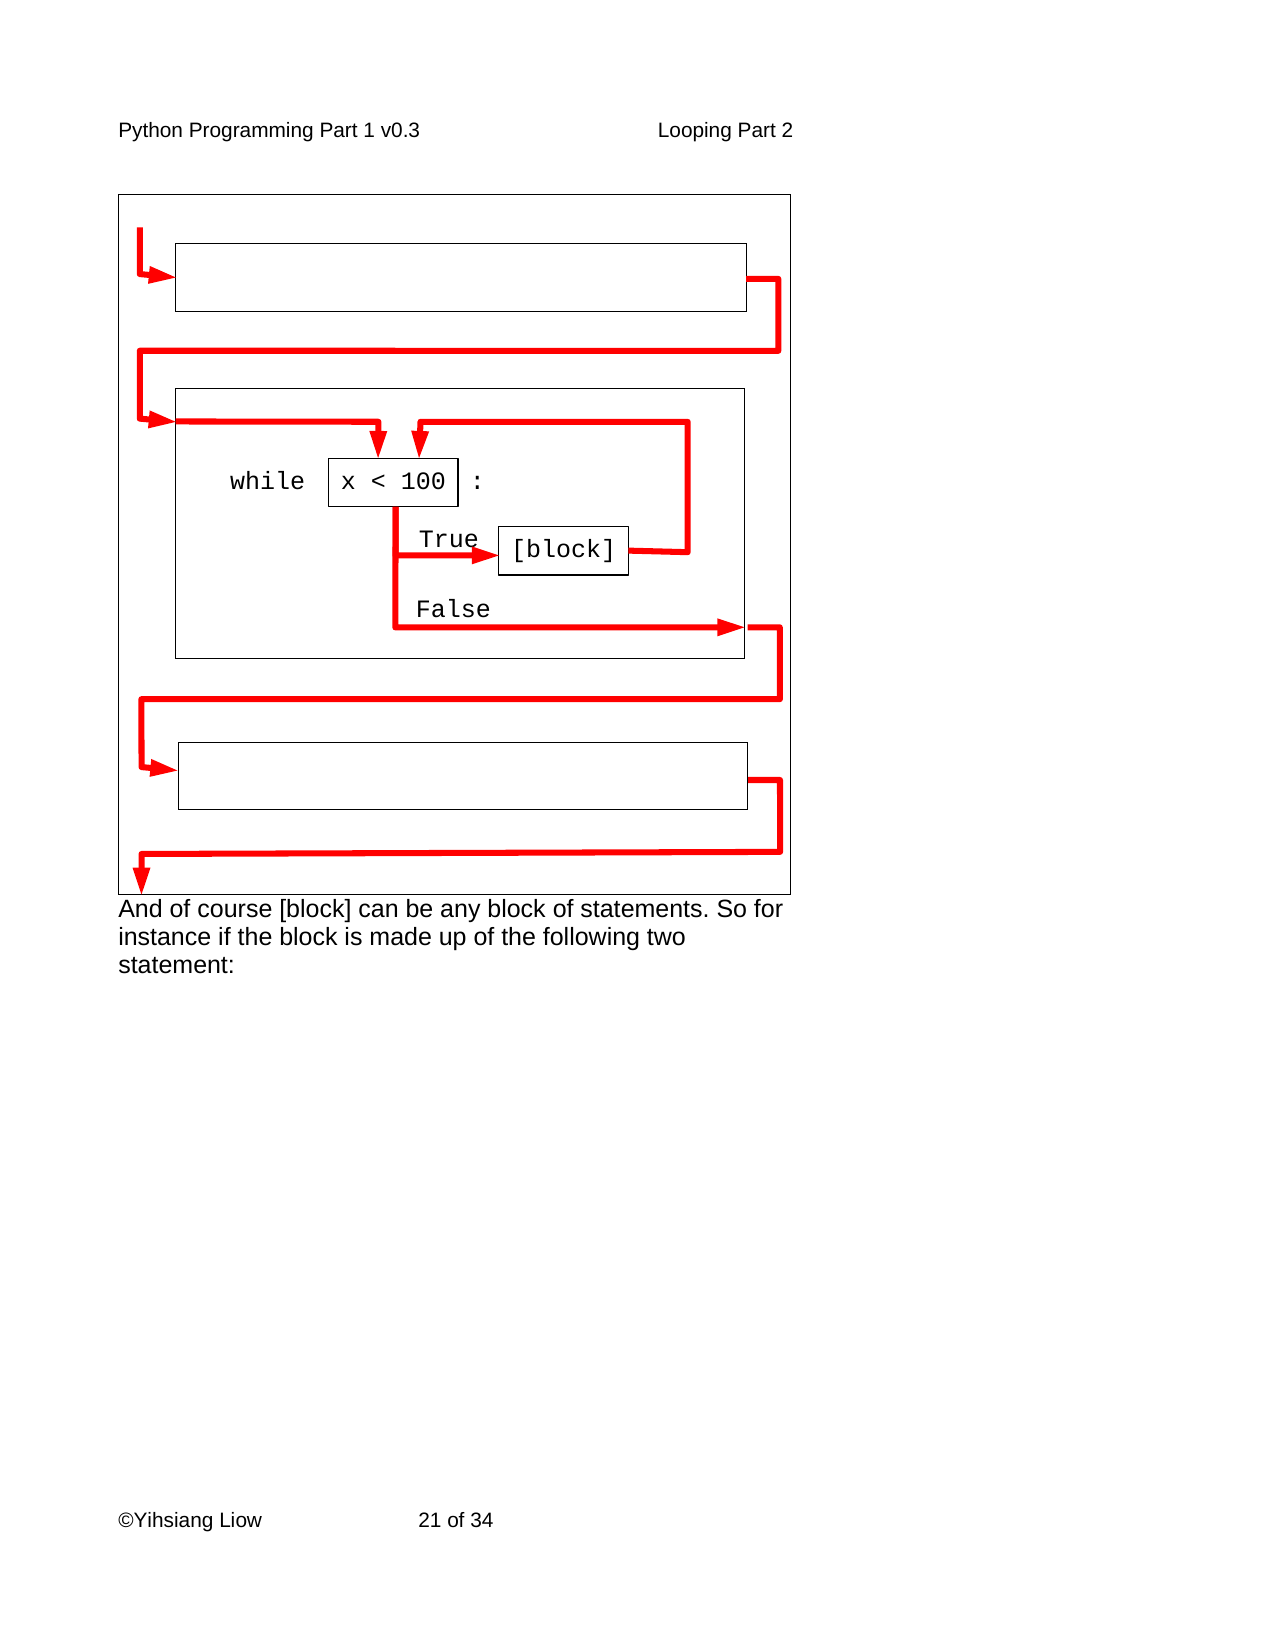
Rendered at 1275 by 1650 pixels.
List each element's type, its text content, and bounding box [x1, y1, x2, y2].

text And of course [block] can be any block of statements. So for instance if the block is made up of the following two statement: [118, 209, 793, 978]
